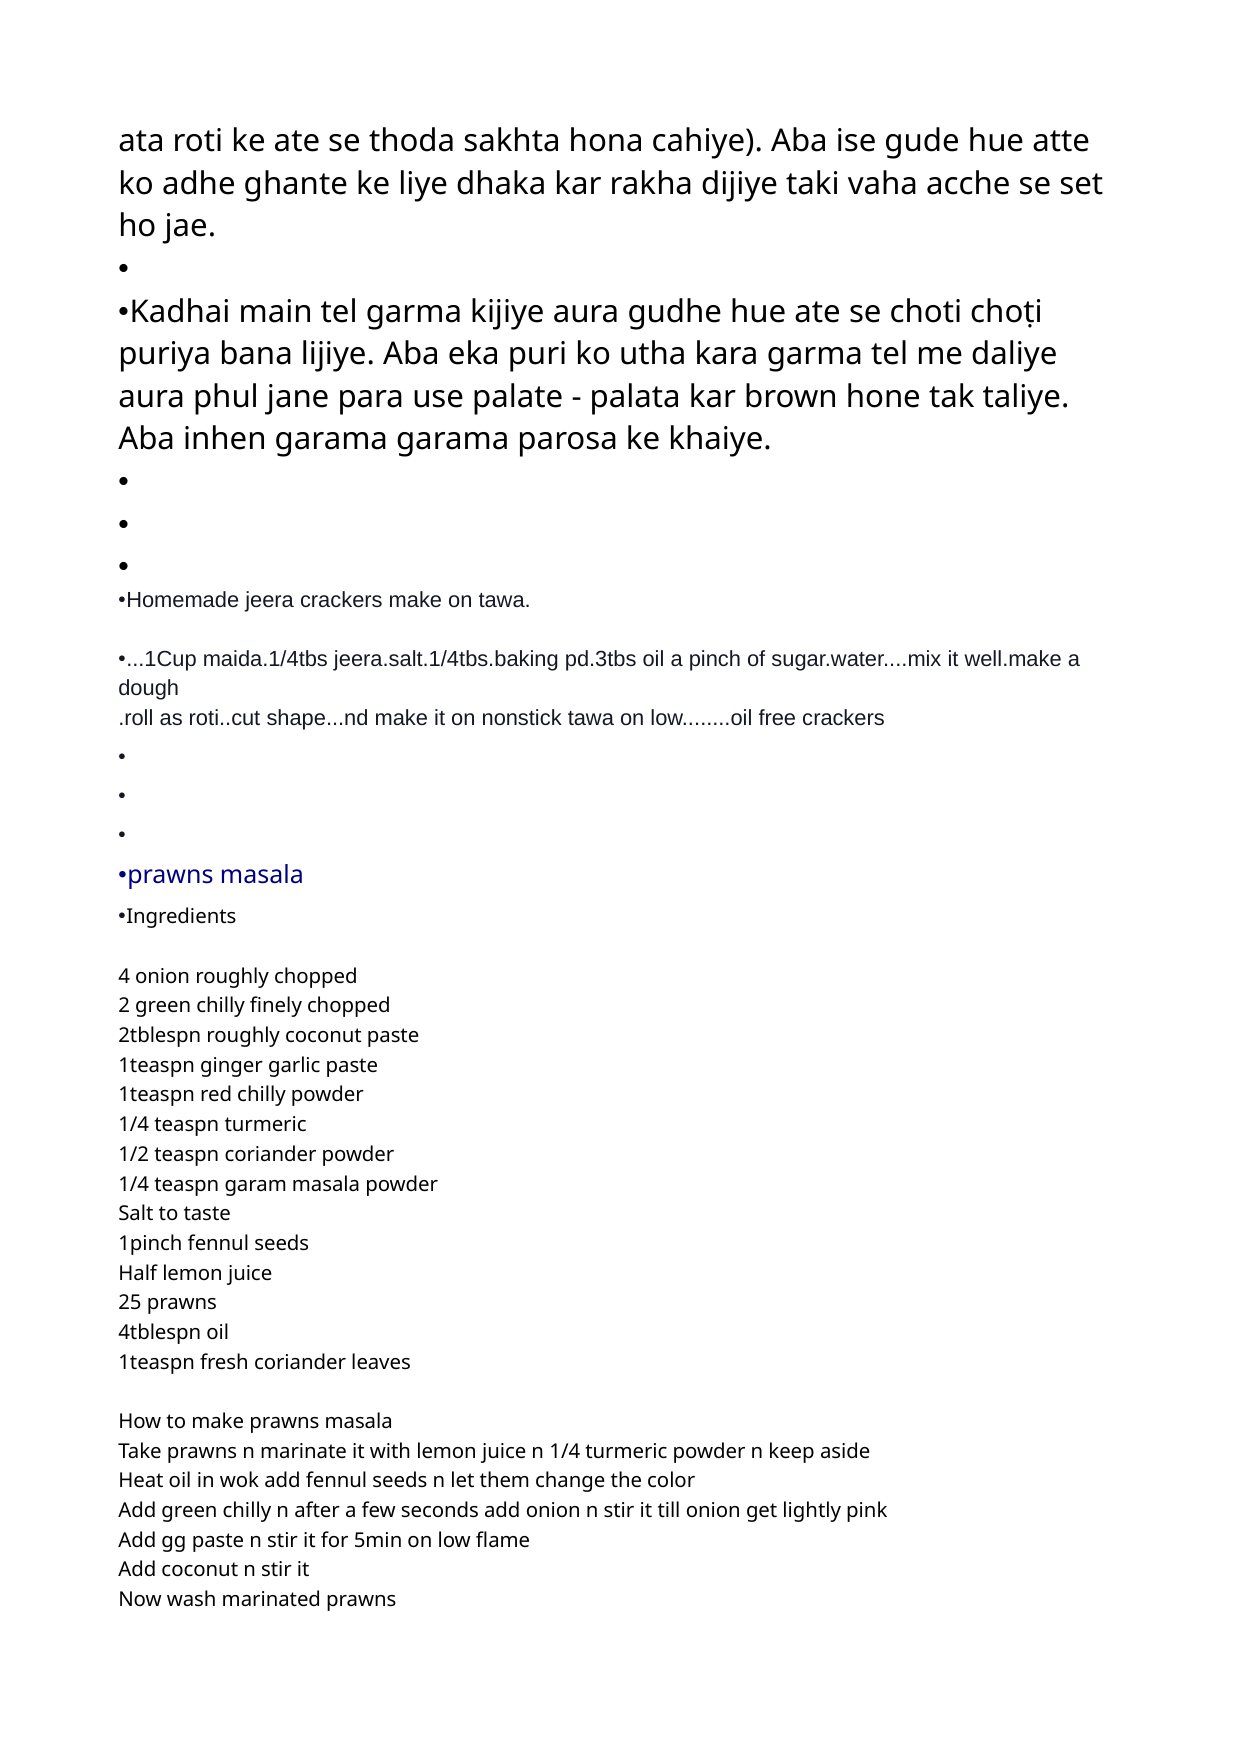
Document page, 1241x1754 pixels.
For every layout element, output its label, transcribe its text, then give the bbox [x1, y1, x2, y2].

list ata roti ke ate se thoda sakhta hona cahiye). Aba ise gude hue atte ko adhe ghante ke liye dhaka kar rakha dijiye taki vaha acche se set ho jae. [118, 118, 1122, 246]
list prawns masala [118, 857, 1122, 891]
list ...1Cup maida.1/4tbs jeera.salt.1/4tbs.baking pd.3tbs oil a pinch of sugar.water....mix it well.make a dough .roll as roti..cut shape...nd make it on nonstick tawa on low........oil free crackers [118, 641, 1122, 730]
list Kadhai main tel garma kijiye aura gudhe hue ate se choti choṭi puriya bana lijiye. Aba eka puri ko utha kara garma tel me daliye aura phul jane para use palate - palata kar brown hone tak taliye. Aba inhen garama garama parosa ke khaiye. [118, 288, 1122, 459]
list Homemade jeera crackers make on tawa. [118, 587, 1122, 612]
list Ingredients 4 onion roughly chopped 2 green chilly finely chopped 2tblespn roughly coconut paste 1teaspn ginger garlic paste 1teaspn red chilly powder 1/4 teaspn turmeric 1/2 teaspn coriander powder 1/4 teaspn garam masala powder Salt to taste 1pinch fennul seeds Half lemon juice 25 prawns 4tblespn oil 1teaspn fresh coriander leaves How to make prawns masala Take prawns n marinate it with lemon juice n 1/4 turmeric powder n keep aside Heat oil in wok add fennul seeds n let them change the color Add green chilly n after a few seconds add onion n stir it till onion get lightly pink Add gg paste n stir it for 5min on low flame Add coconut n stir it Now wash marinated prawns [118, 900, 1122, 1612]
